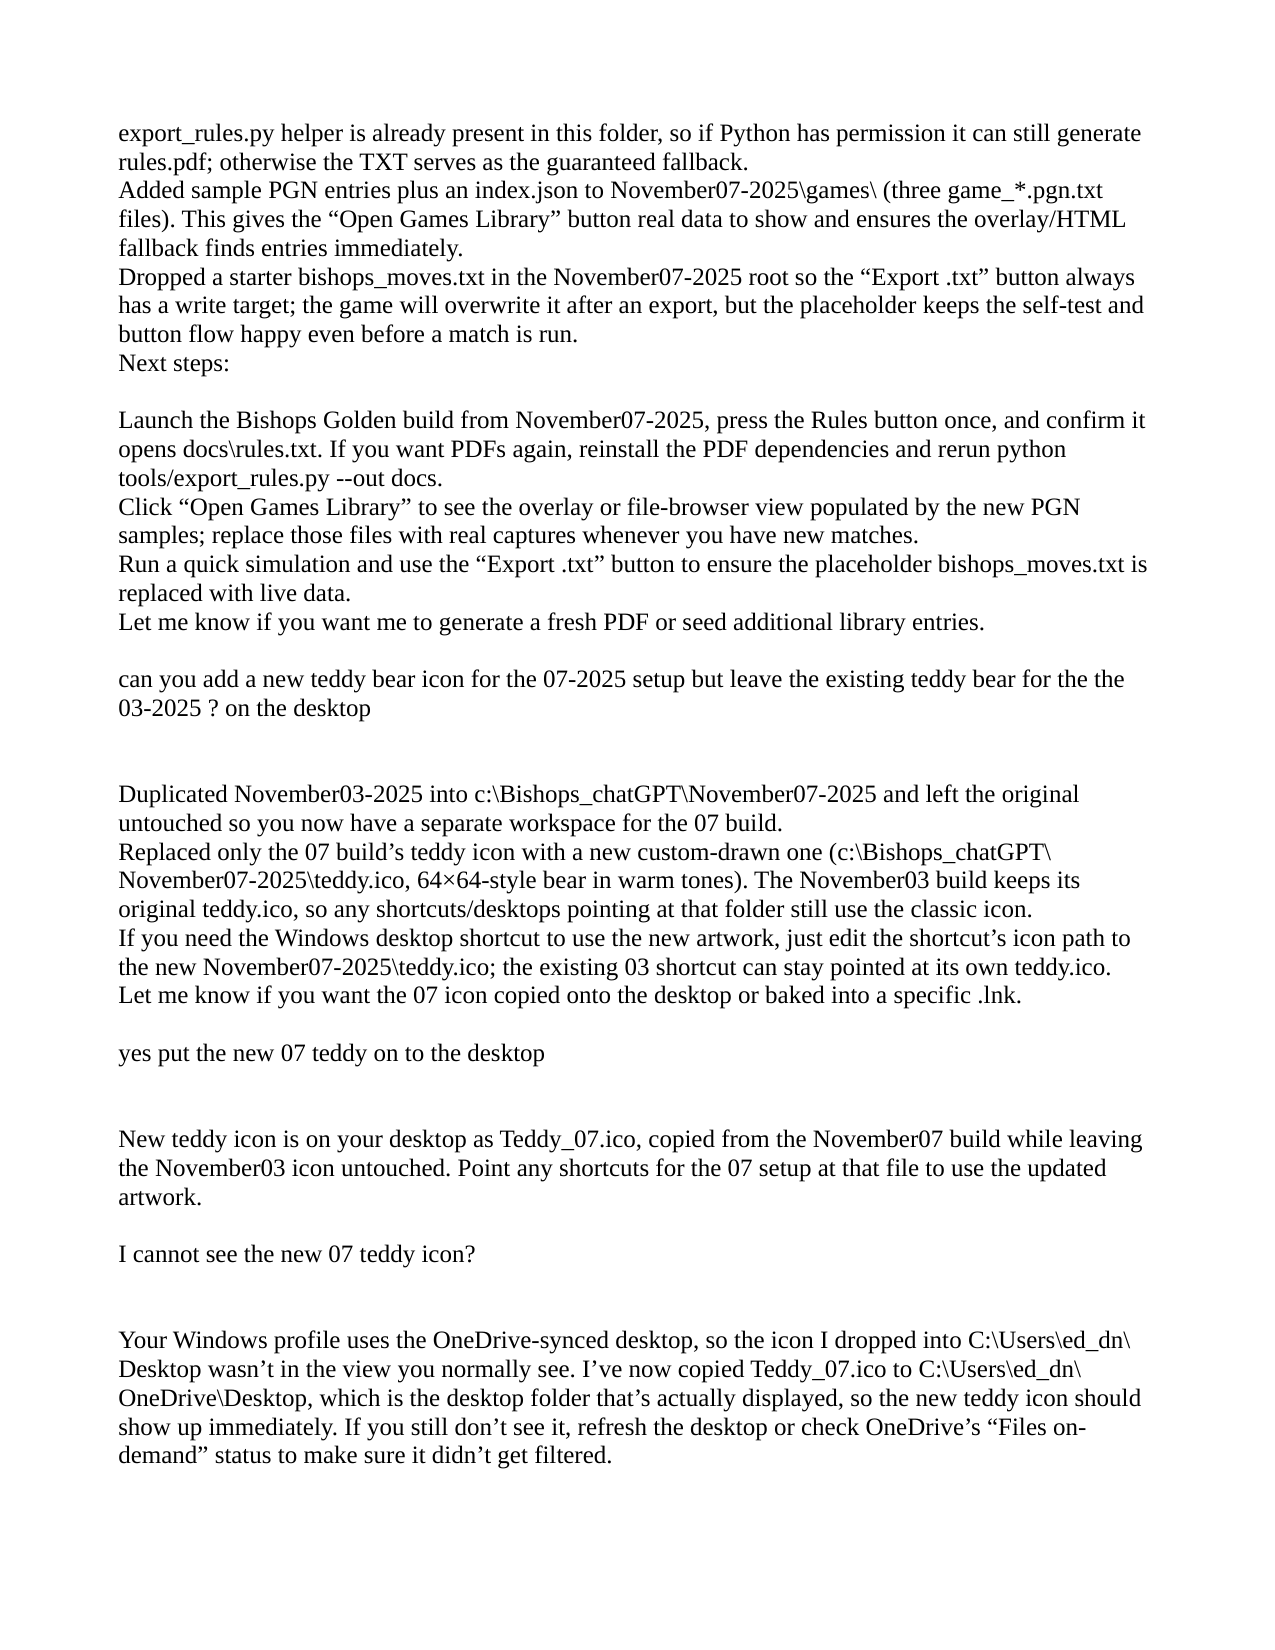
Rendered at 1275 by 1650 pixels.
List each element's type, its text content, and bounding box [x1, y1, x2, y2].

text New teddy icon is on your desktop as Teddy_07.ico, copied from the November07 build while leaving the November03 icon untouched. Point any shortcuts for the 07 setup at that file to use the updated artwork. [118, 1124, 1157, 1211]
text export_rules.py helper is already present in this folder, so if Python has permission it can still generate rules.pdf; otherwise the TXT serves as the guaranteed fallback. [118, 118, 1157, 176]
text If you need the Windows desktop shortcut to use the new artwork, just edit the shortcut’s icon path to the new November07-2025\teddy.ico; the existing 03 shortcut can stay pointed at its own teddy.ico. [118, 923, 1157, 981]
text Your Windows profile uses the OneDrive-synced desktop, so the icon I dropped into C:\Users\ed_dn\Desktop wasn’t in the view you normally see. I’ve now copied Teddy_07.ico to C:\Users\ed_dn\OneDrive\Desktop, which is the desktop folder that’s actually displayed, so the new teddy icon should show up immediately. If you still don’t see it, refresh the desktop or check OneDrive’s “Files on-demand” status to make sure it didn’t get filtered. [118, 1326, 1157, 1469]
text can you add a new teddy bear icon for the 07-2025 setup but leave the existing teddy bear for the the 03-2025 ? on the desktop [118, 664, 1157, 722]
text Launch the Bishops Golden build from November07-2025, press the Rules button once, and confirm it opens docs\rules.txt. If you want PDFs again, reinstall the PDF dependencies and rerun python tools/export_rules.py --out docs. [118, 406, 1157, 492]
text Run a quick simulation and use the “Export .txt” button to ensure the placeholder bishops_moves.txt is replaced with live data. [118, 549, 1157, 607]
text Next steps: [118, 348, 1157, 377]
text Let me know if you want me to generate a fresh PDF or seed additional library entries. [118, 607, 1157, 636]
text Added sample PGN entries plus an index.json to November07-2025\games\ (three game_*.pgn.txt files). This gives the “Open Games Library” button real data to show and ensures the overlay/HTML fallback finds entries immediately. [118, 176, 1157, 262]
text Dropped a starter bishops_moves.txt in the November07-2025 root so the “Export .txt” button always has a write target; the game will overwrite it after an export, but the placeholder keeps the self-test and button flow happy even before a match is run. [118, 262, 1157, 348]
text I cannot see the new 07 teddy icon? [118, 1239, 1157, 1268]
text Duplicated November03-2025 into c:\Bishops_chatGPT\November07-2025 and left the original untouched so you now have a separate workspace for the 07 build. [118, 779, 1157, 837]
text Let me know if you want the 07 icon copied onto the desktop or baked into a specific .lnk. [118, 981, 1157, 1009]
text yes put the new 07 teddy on to the desktop [118, 1038, 1157, 1067]
text Replaced only the 07 build’s teddy icon with a new custom-drawn one (c:\Bishops_chatGPT\November07-2025\teddy.ico, 64×64-style bear in warm tones). The November03 build keeps its original teddy.ico, so any shortcuts/desktops pointing at that folder still use the classic icon. [118, 837, 1157, 923]
text Click “Open Games Library” to see the overlay or file-browser view populated by the new PGN samples; replace those files with real captures whenever you have new matches. [118, 492, 1157, 549]
